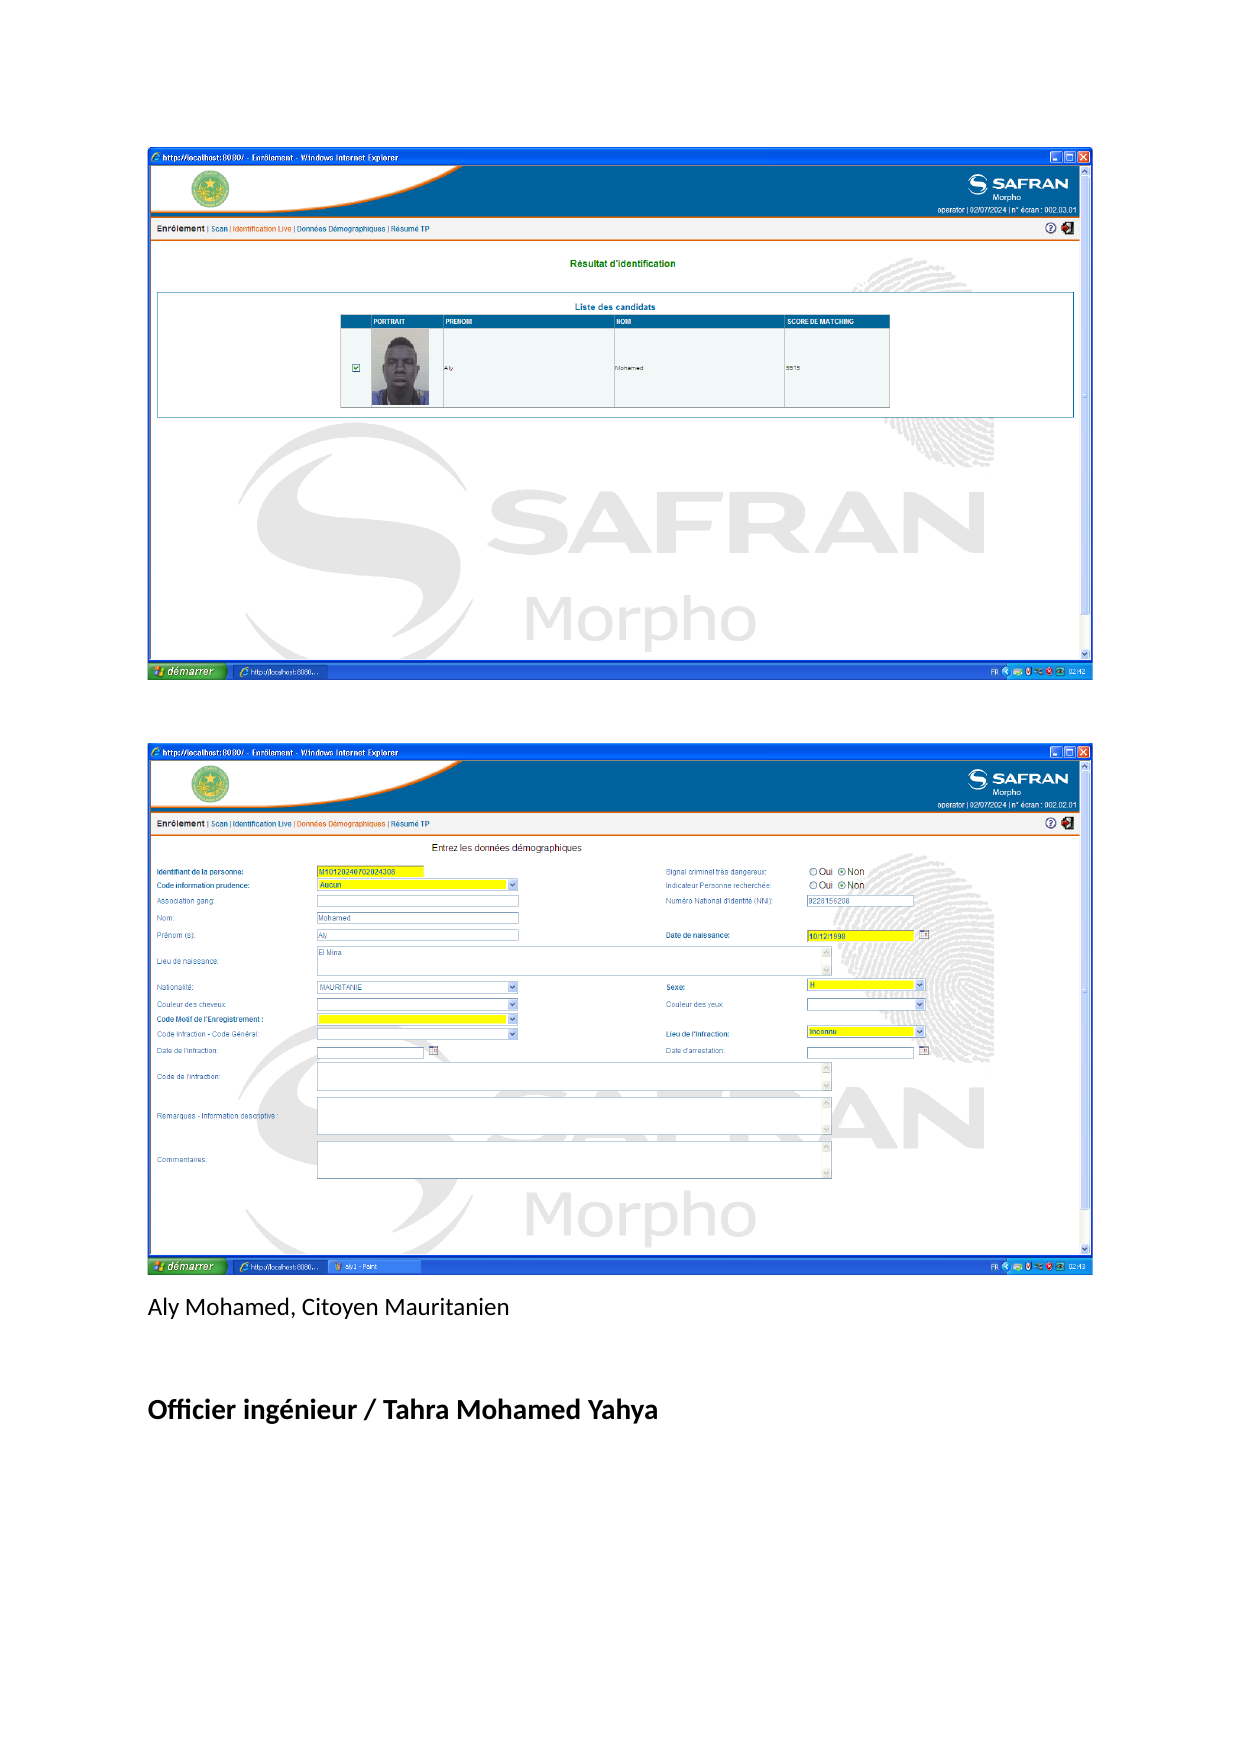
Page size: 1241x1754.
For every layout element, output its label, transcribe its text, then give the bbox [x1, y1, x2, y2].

text Officier ingénieur / Tahra Mohamed Yahya [148, 1391, 1093, 1426]
text Aly Mohamed, Citoyen Mauritanien [148, 1291, 1093, 1322]
